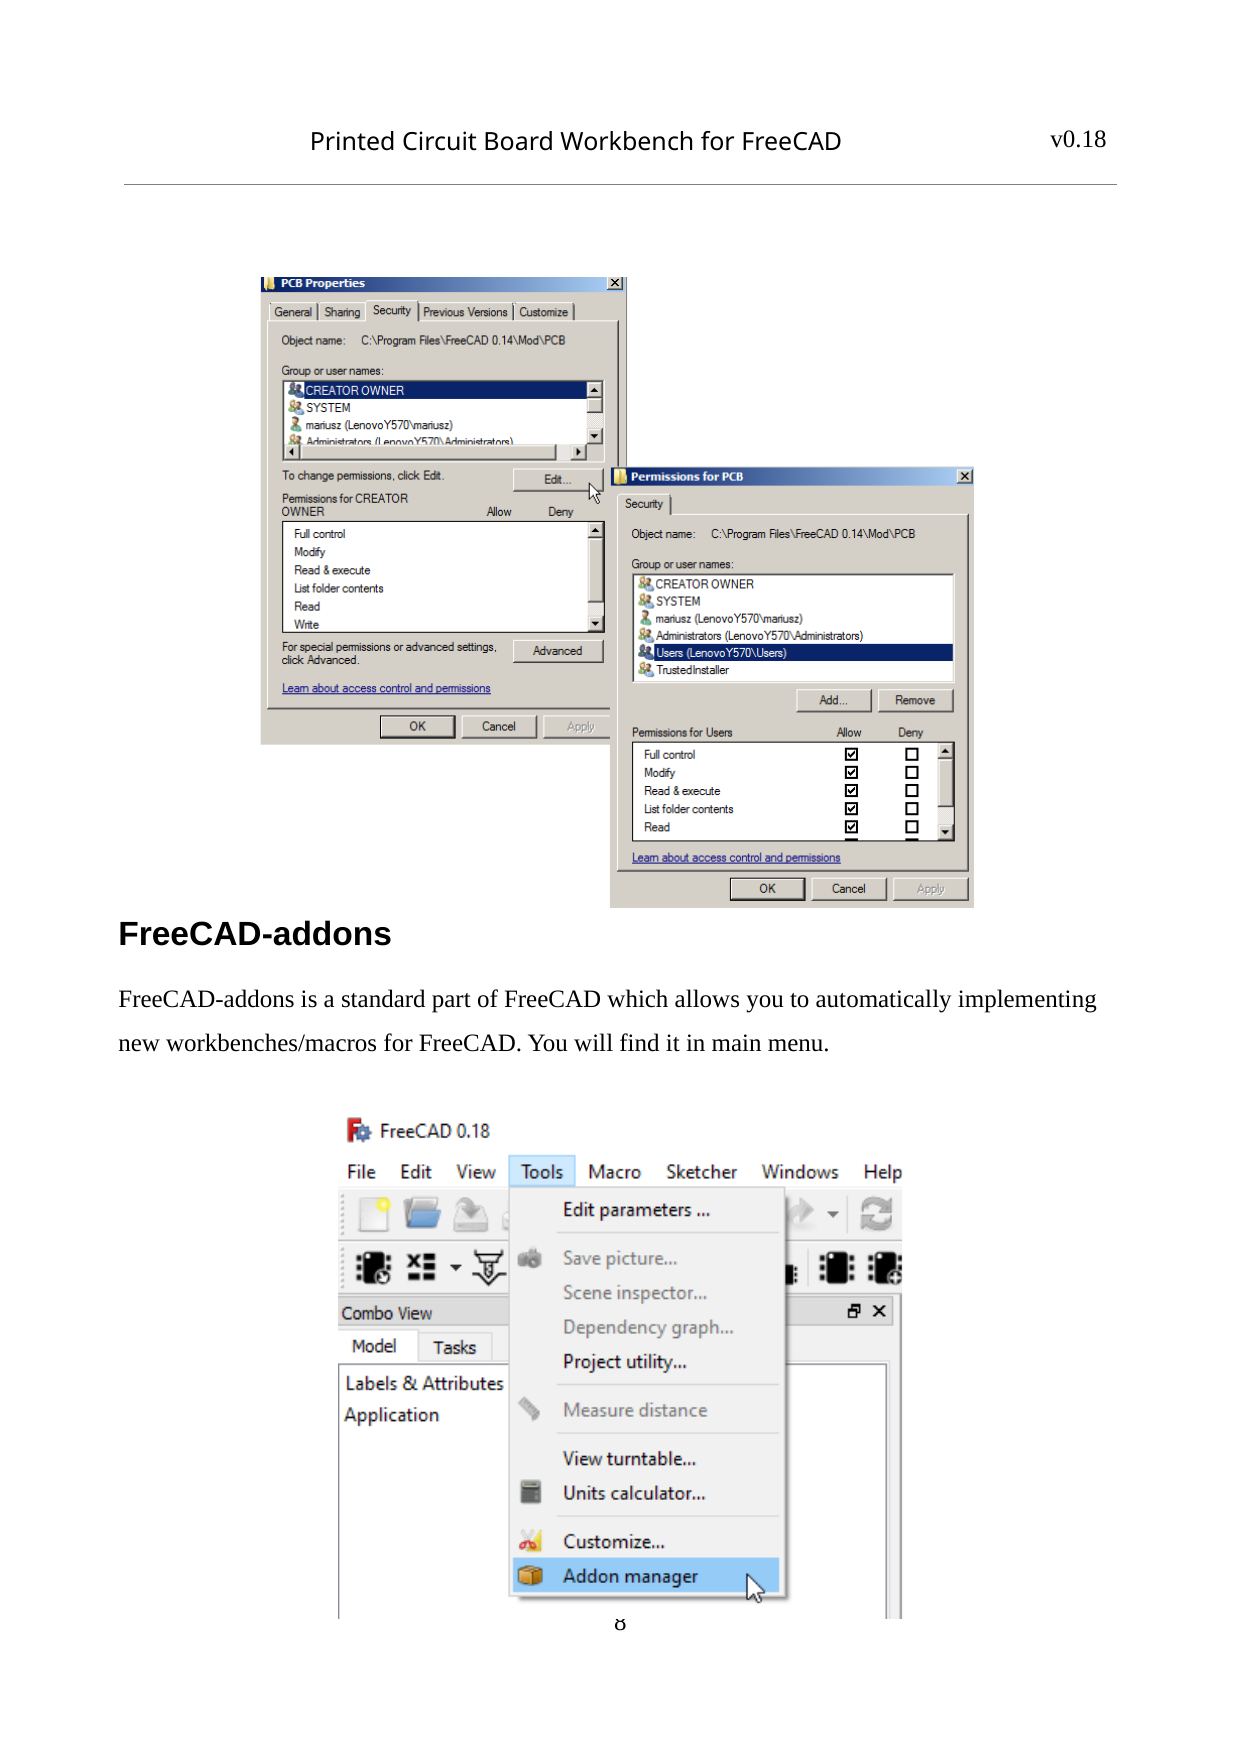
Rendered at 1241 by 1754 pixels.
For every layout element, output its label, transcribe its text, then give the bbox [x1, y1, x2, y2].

picture [260, 277, 980, 914]
subtitle FreeCAD-addons [118, 342, 1122, 953]
picture [338, 1113, 903, 1619]
text FreeCAD-addons is a standard part of FreeCAD which allows you to automatically implementing new workbenches/macros for FreeCAD. You will find it in main menu. [118, 984, 1122, 1056]
